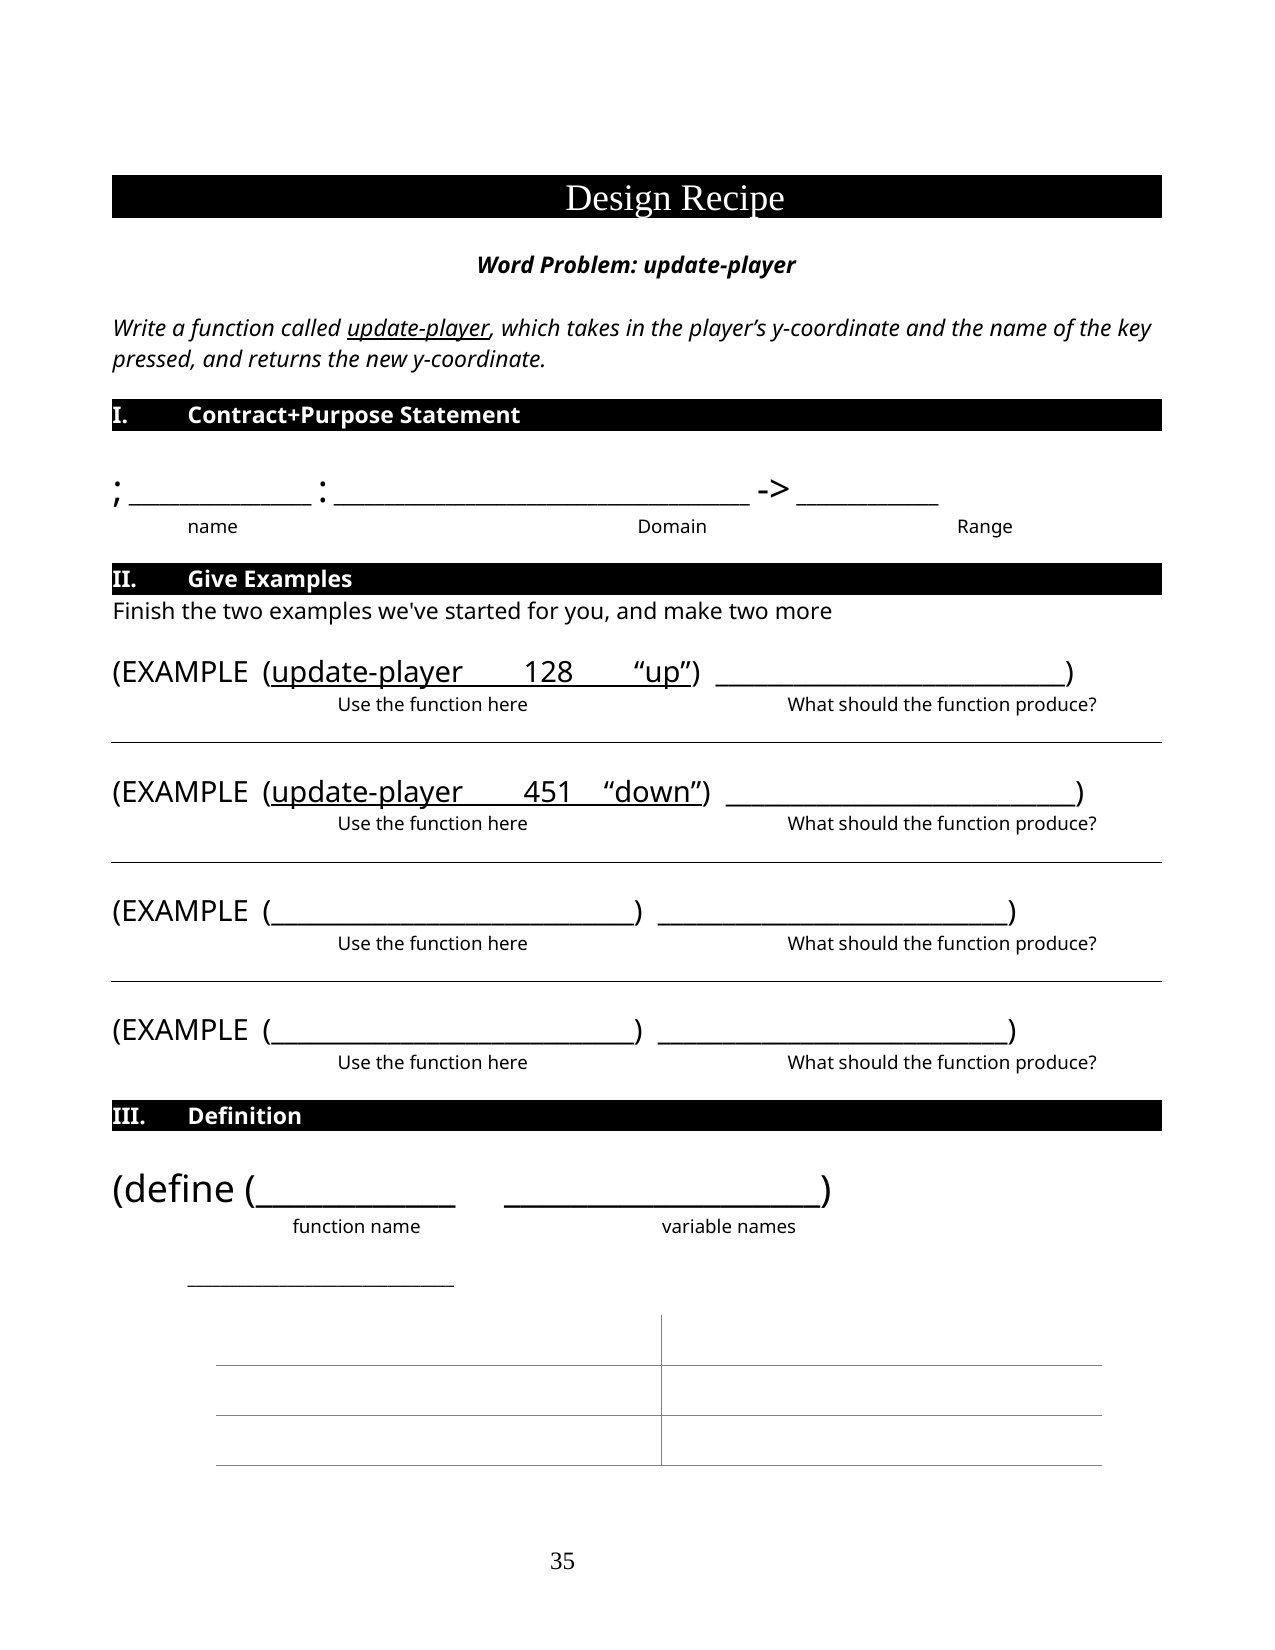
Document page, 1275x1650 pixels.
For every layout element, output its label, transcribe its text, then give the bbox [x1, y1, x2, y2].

text Use the function here What should the function produce? [112, 691, 1162, 717]
text (EXAMPLE (____________________________) ___________________________) [112, 1009, 1162, 1049]
table_header [216, 1315, 661, 1365]
text Use the function here What should the function produce? [112, 811, 1162, 836]
subtitle Contract+Purpose Statement [112, 399, 1162, 431]
text (EXAMPLE (update-player 451 “down”) ___________________________) [112, 771, 1162, 811]
table_header [662, 1315, 1102, 1365]
table_cell [662, 1366, 1102, 1415]
text Use the function here What should the function produce? [112, 930, 1162, 955]
table_cell [662, 1416, 1102, 1465]
subtitle Give Examples [112, 563, 1162, 595]
table_cell [216, 1366, 661, 1415]
subtitle Design Recipe [112, 175, 1162, 218]
table_cell [216, 1416, 661, 1465]
text Finish the two examples we've started for you, and make two more [112, 595, 1162, 626]
text (define (____________ ___________________) [112, 1162, 1162, 1213]
text Write a function called update-player, which takes in the player’s y-coordinate and the name of the key pressed, and returns the new y-coordinate. [112, 312, 1162, 374]
text Word Problem: update-player [112, 249, 1162, 281]
text (EXAMPLE (____________________________) ___________________________) [112, 890, 1162, 930]
text ; __________________ : _________________________________________ -> ______________ [112, 462, 1162, 513]
text (EXAMPLE (update-player 128 “up”) ___________________________) [112, 651, 1162, 691]
text Use the function here What should the function produce? [112, 1049, 1162, 1075]
subtitle Definition [112, 1100, 1162, 1131]
text function name variable names [112, 1213, 1162, 1239]
text name Domain Range [112, 513, 1162, 538]
text ________________________________ [112, 1264, 1162, 1290]
